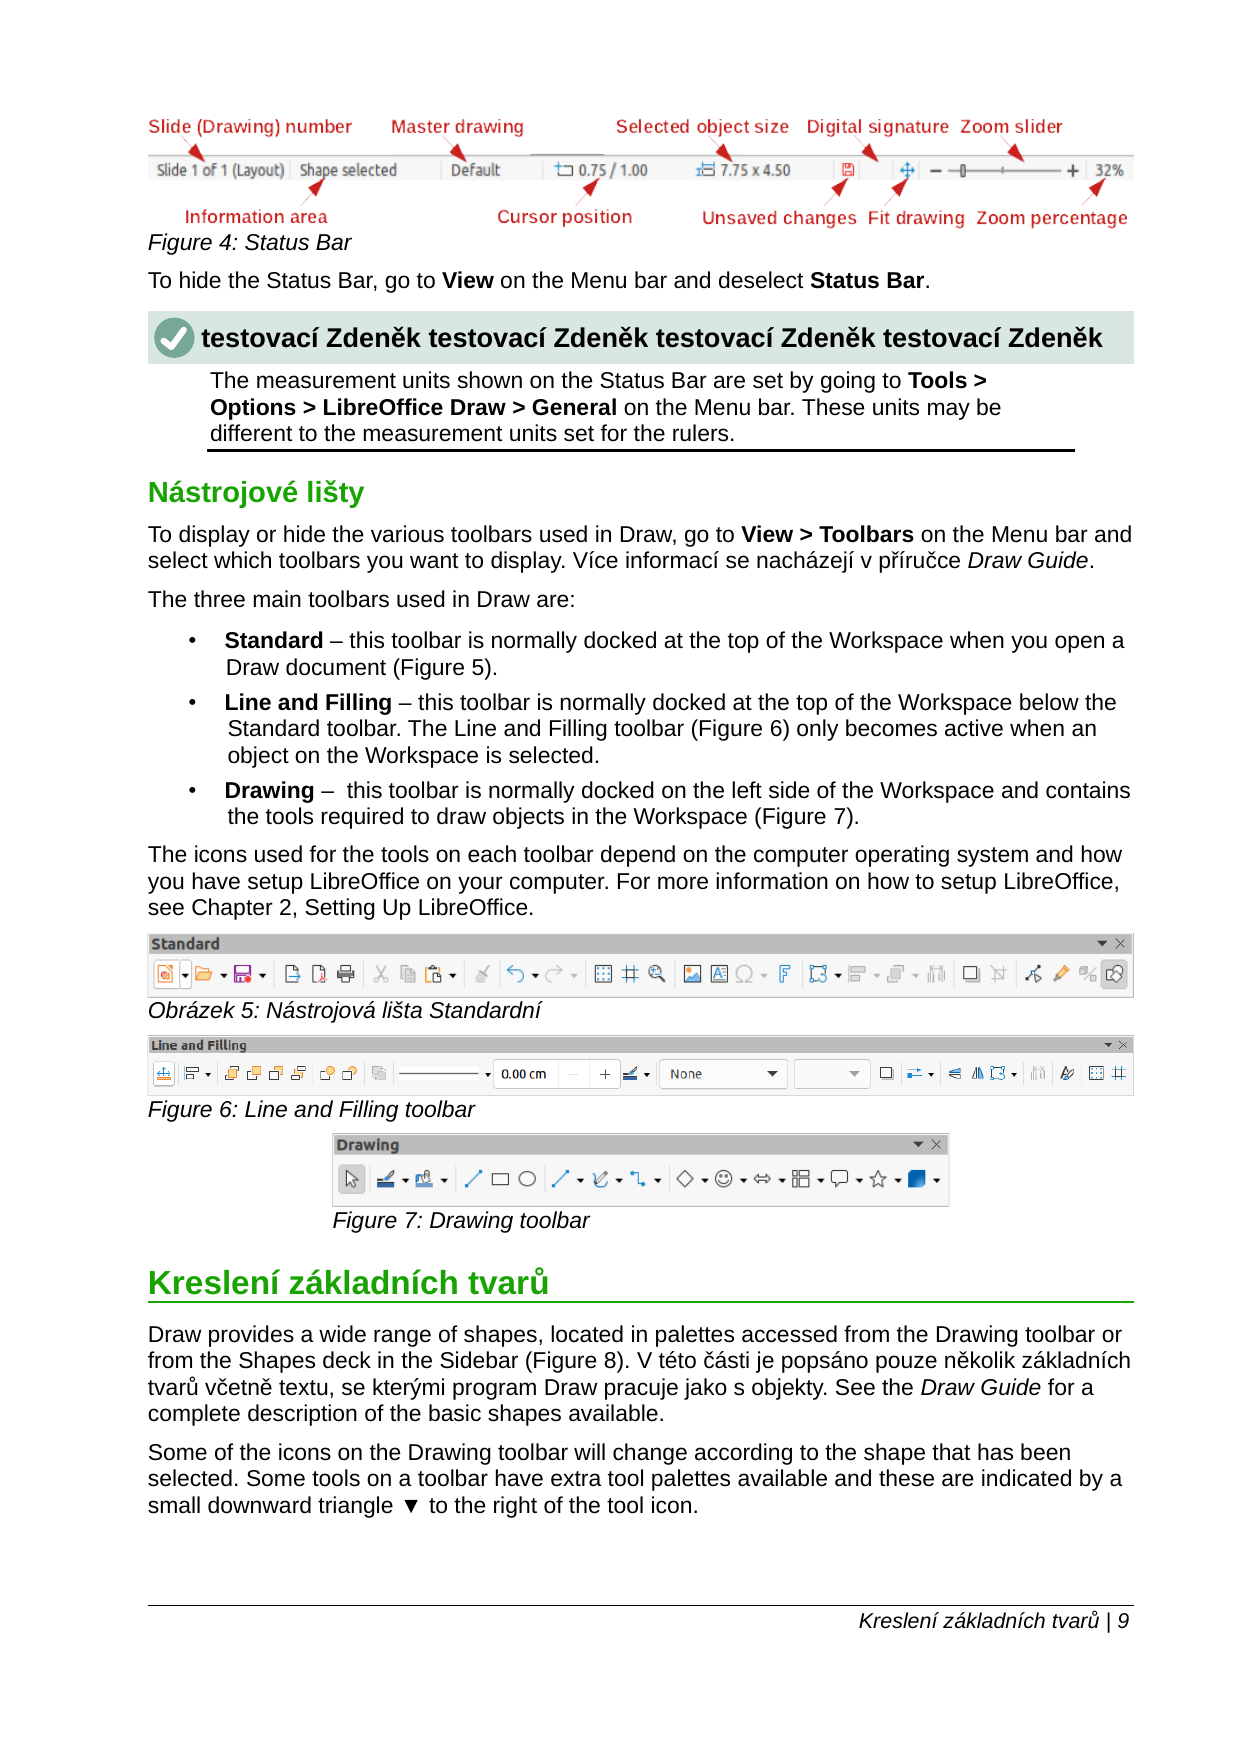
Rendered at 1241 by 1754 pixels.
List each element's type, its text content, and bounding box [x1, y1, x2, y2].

picture [332, 1133, 950, 1207]
list Drawing – this toolbar is normally docked on the left side of the Workspace and contains the tools required to draw objects in the Workspace (Figure 7). [185, 774, 1134, 833]
text The icons used for the tools on each toolbar depend on the computer operating system and how you have setup LibreOffice on your computer. For more information on how to setup LibreOffice, see Chapter 2, Setting Up LibreOffice. [148, 841, 1134, 921]
text Figure 4: Status Bar [148, 229, 1134, 255]
list Standard – this toolbar is normally docked at the top of the Workspace when you open a Draw document (Figure 5). [185, 624, 1134, 680]
subtitle testovací Zdeněk testovací Zdeněk testovací Zdeněk testovací Zdeněk [148, 311, 1134, 364]
text Figure 6: Line and Filling toolbar [148, 1096, 1134, 1122]
subtitle Nástrojové lišty [148, 475, 1134, 509]
text Some of the icons on the Drawing toolbar will change according to the shape that has been selected. Some tools on a toolbar have extra tool palettes available and these are indicated by a small downward triangle ▼ to the right of the tool icon. [148, 1439, 1134, 1518]
list Line and Filling – this toolbar is normally docked at the top of the Workspace below the Standard toolbar. The Line and Filling toolbar (Figure 6) only becomes active when an object on the Workspace is selected. [185, 686, 1134, 768]
text Figure 7: Drawing toolbar [332, 1207, 949, 1233]
picture [147, 1035, 1134, 1096]
subtitle Kreslení základních tvarů [148, 1263, 1134, 1301]
text To display or hide the various toolbars used in Draw, go to View > Toolbars on the Menu bar and select which toolbars you want to display. Více informací se nacházejí v příručce Draw Guide. [148, 521, 1134, 573]
text To hide the Status Bar, go to View on the Menu bar and deselect Status Bar. [148, 267, 1134, 293]
text Draw provides a wide range of shapes, located in palettes accessed from the Drawing toolbar or from the Shapes deck in the Sidebar (Figure 8). V této části je popsáno pouze několik základních tvarů včetně textu, se kterými program Draw pracuje jako s objekty. See the Draw Guide for a complete description of the basic shapes available. [148, 1321, 1134, 1426]
picture [147, 933, 1134, 998]
text Obrázek 5: Nástrojová lišta Standardní [148, 998, 1134, 1024]
text The measurement units shown on the Status Bar are set by going to Tools > Options > LibreOffice Draw > General on the Menu bar. These units may be different to the measurement units set for the rulers. [207, 364, 1075, 449]
picture [147, 118, 1134, 229]
text The three main toolbars used in Draw are: [148, 586, 1134, 612]
